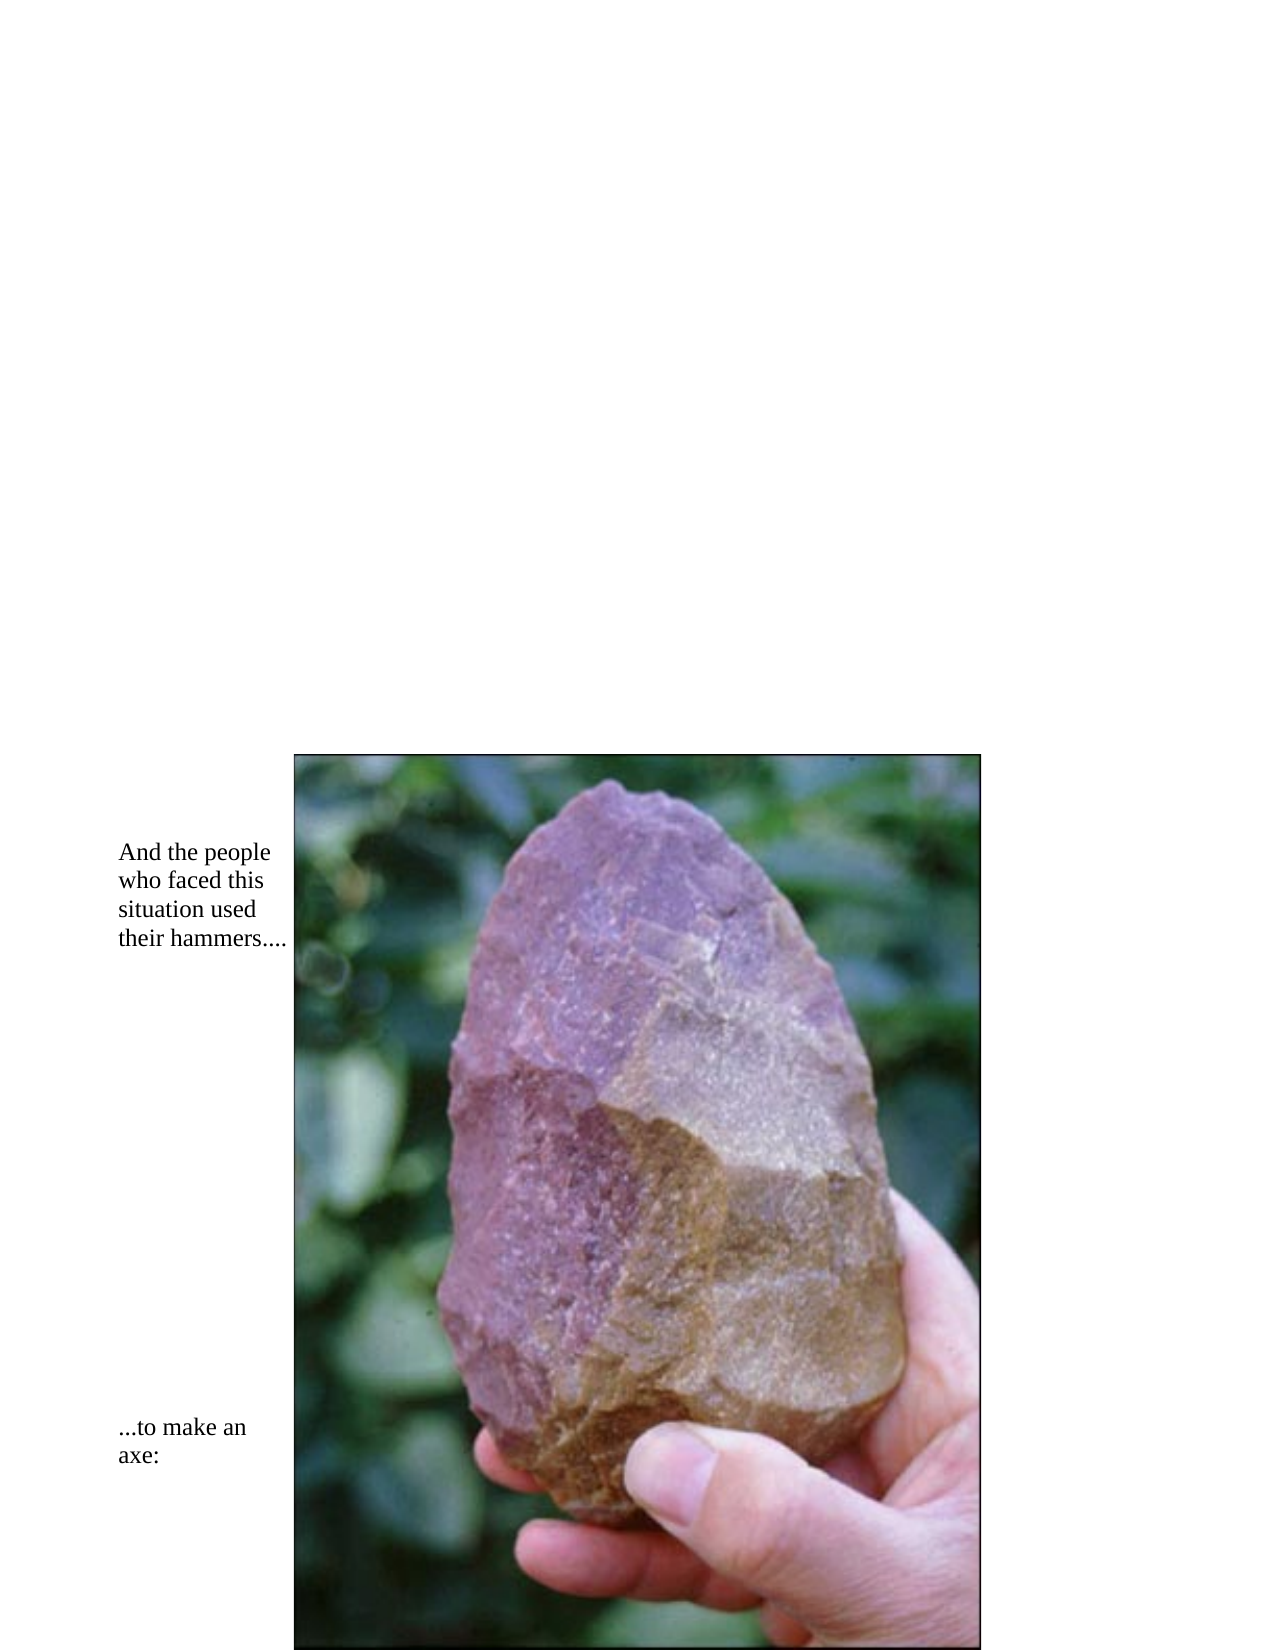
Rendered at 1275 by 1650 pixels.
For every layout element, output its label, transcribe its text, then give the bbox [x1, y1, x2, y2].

text [982, 837, 1157, 952]
text ...to make an axe: [118, 1412, 293, 1469]
text [982, 1412, 1157, 1469]
text And the people who faced this situation used their hammers.... [118, 837, 293, 952]
picture [293, 754, 982, 1650]
